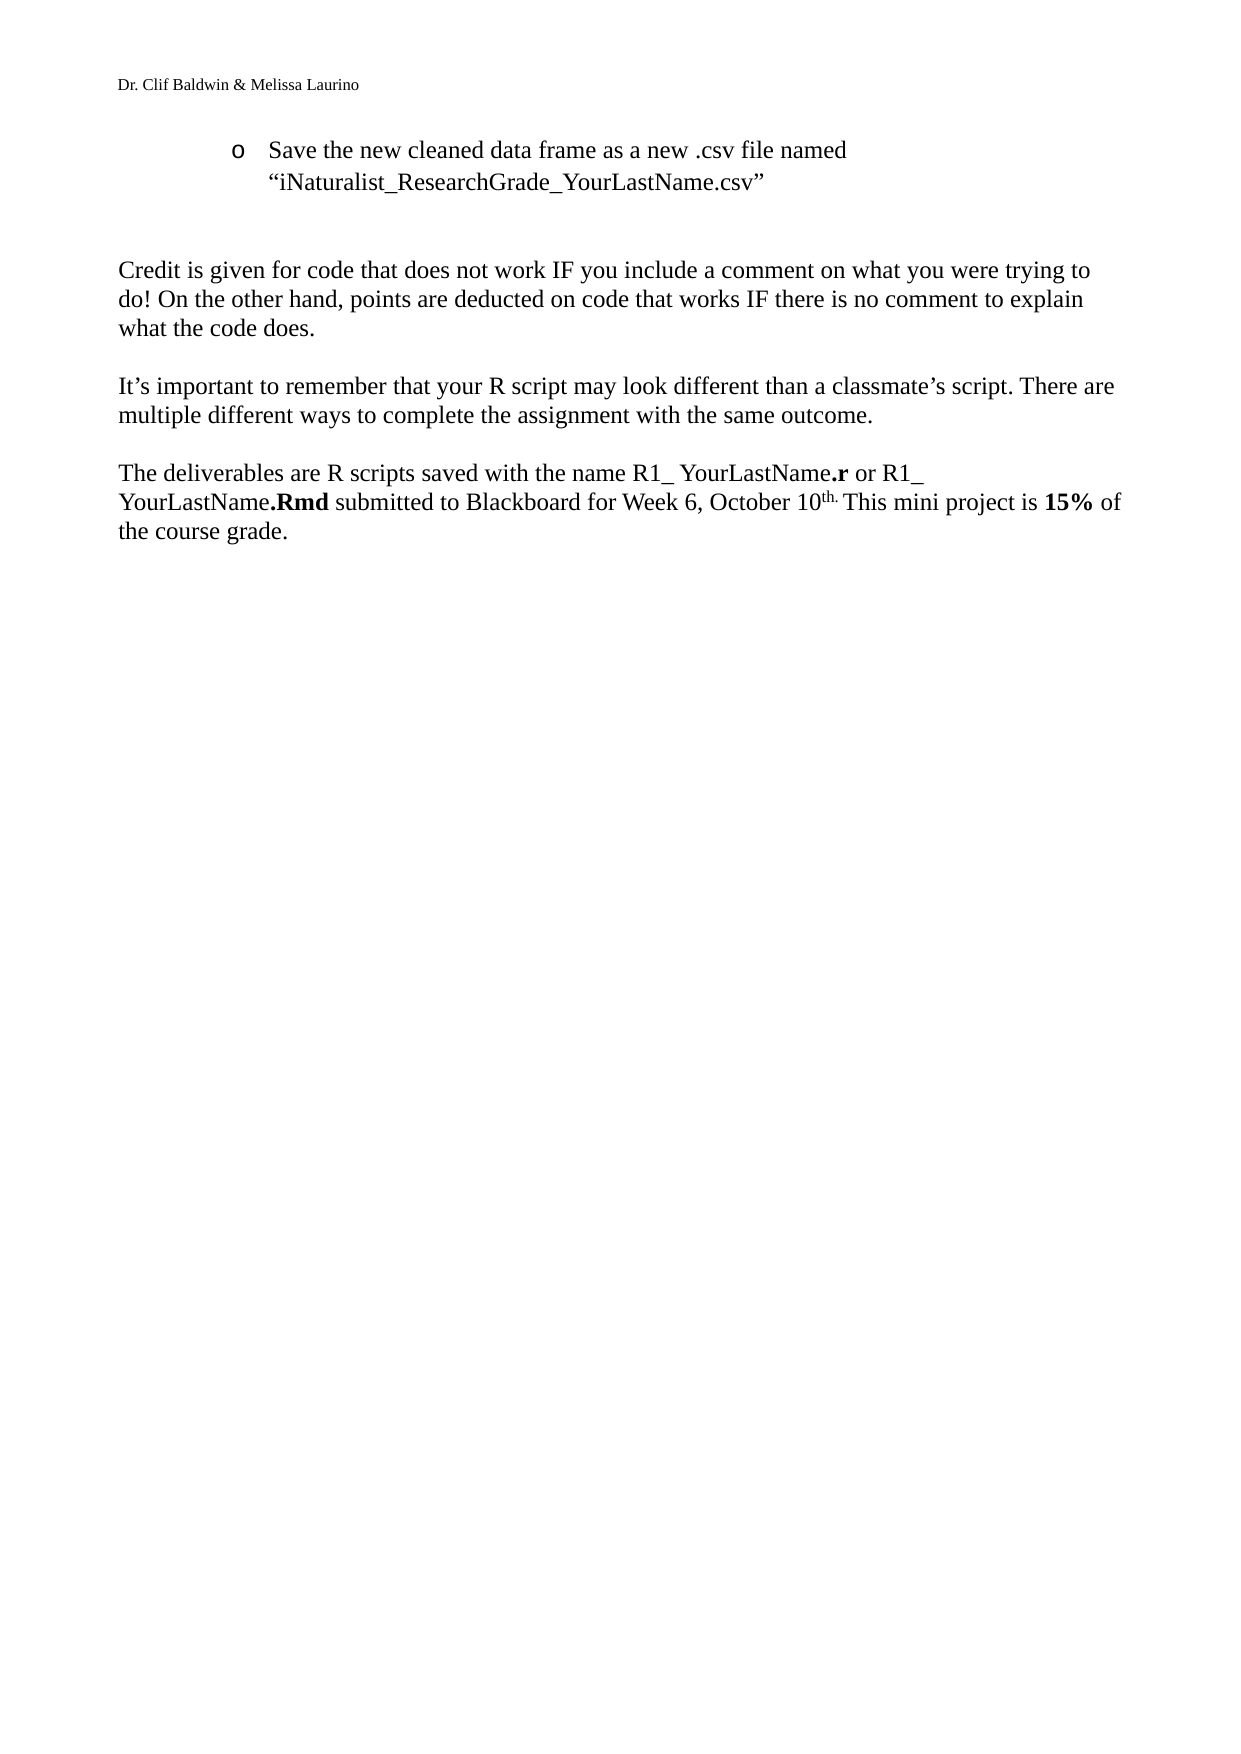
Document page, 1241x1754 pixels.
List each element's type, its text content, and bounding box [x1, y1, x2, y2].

text It’s important to remember that your R script may look different than a classmate’s script. There are multiple different ways to complete the assignment with the same outcome. [118, 371, 1122, 429]
text Credit is given for code that does not work IF you include a comment on what you were trying to do! On the other hand, points are deducted on code that works IF there is no comment to explain what the code does. [118, 256, 1122, 342]
text The deliverables are R scripts saved with the name R1_ YourLastName.r or R1_ YourLastName.Rmd submitted to Blackboard for Week 6, October 10th. This mini project is 15% of the course grade. [118, 458, 1122, 544]
list Save the new cleaned data frame as a new .csv file named “iNaturalist_ResearchGrade_YourLastName.csv” [231, 135, 1122, 196]
